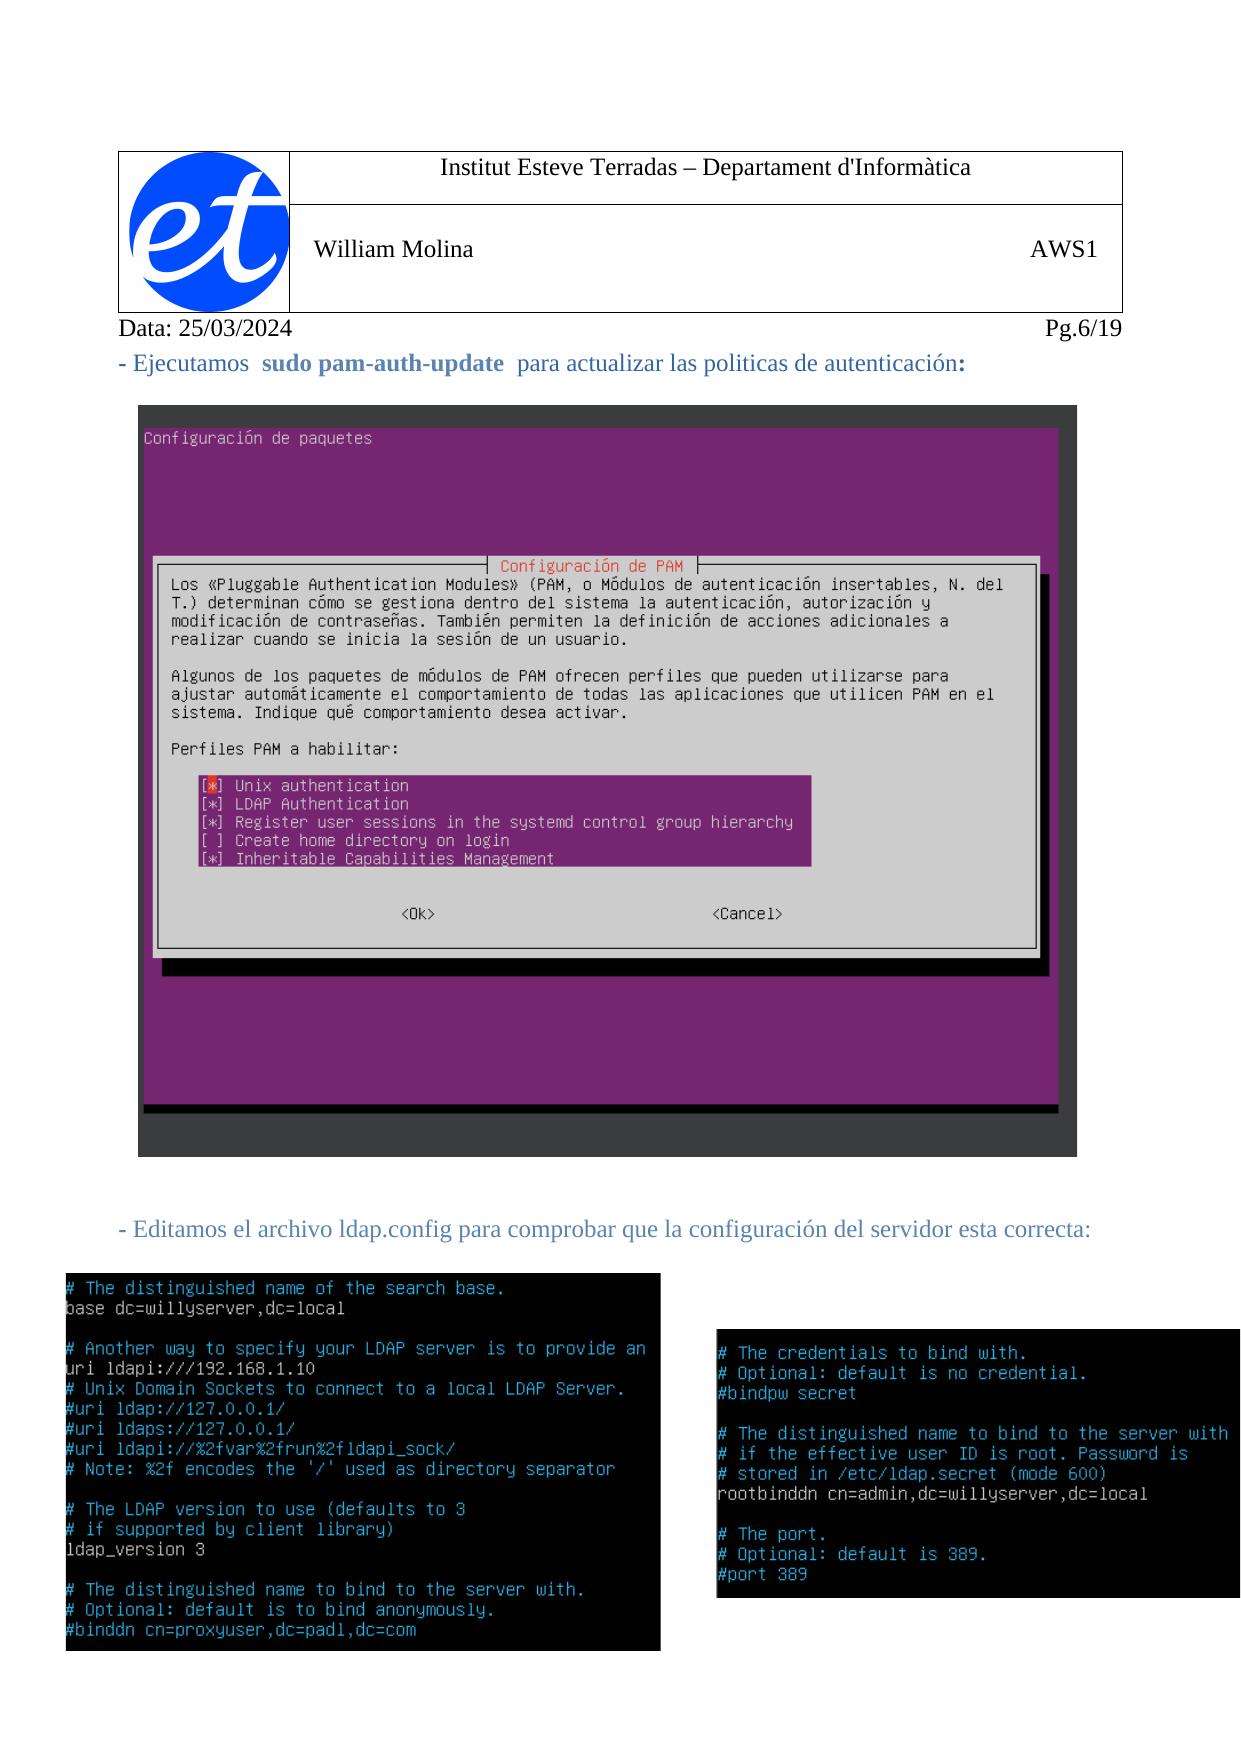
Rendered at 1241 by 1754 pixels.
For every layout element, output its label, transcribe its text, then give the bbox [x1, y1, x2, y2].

picture [715, 1329, 1241, 1598]
picture [129, 152, 289, 312]
picture [65, 1273, 661, 1651]
text - Editamos el archivo ldap.config para comprobar que la configuración del servidor esta correcta: [118, 1214, 1122, 1243]
text - Ejecutamos sudo pam-auth-update para actualizar las politicas de autenticación: [118, 348, 1122, 376]
picture [138, 405, 1078, 1157]
